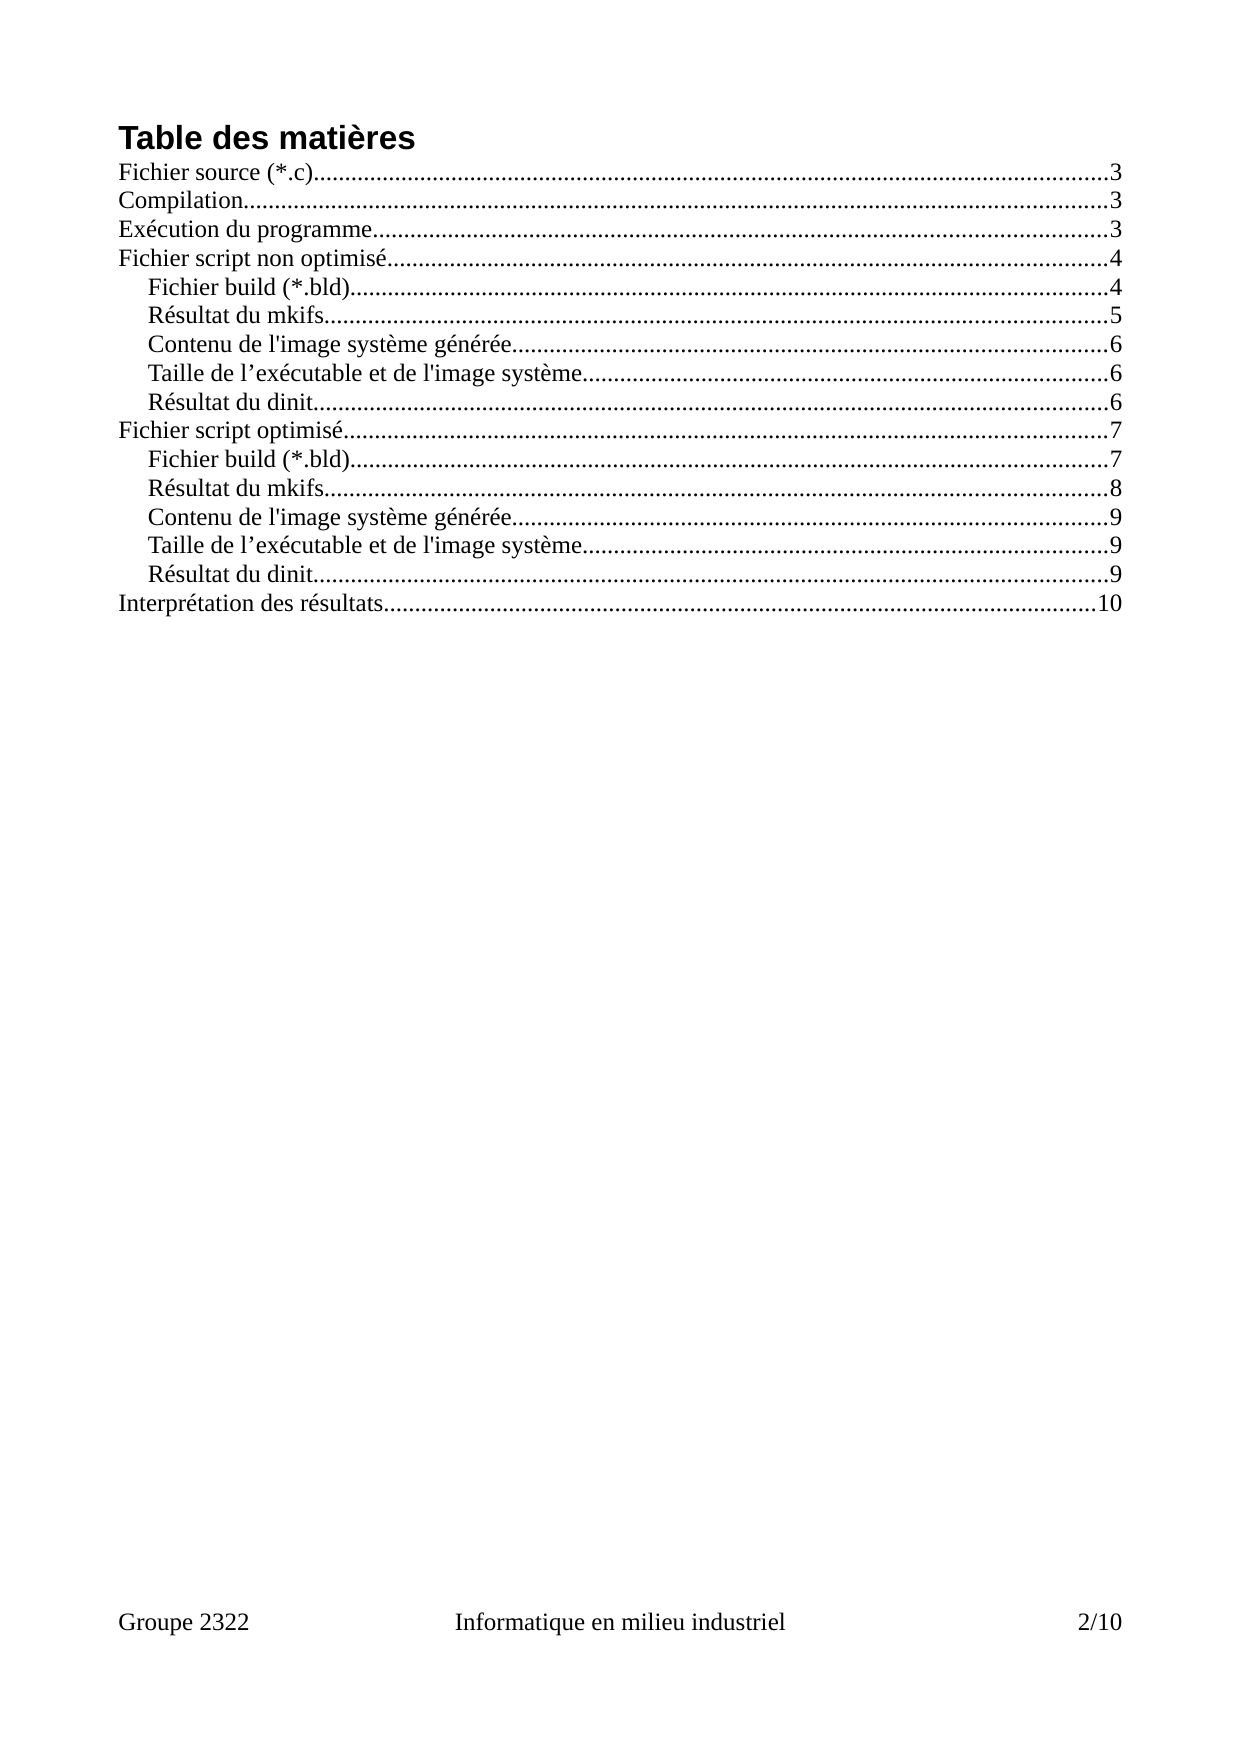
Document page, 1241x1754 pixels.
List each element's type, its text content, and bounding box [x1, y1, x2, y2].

text Taille de l’exécutable et de l'image système 9 [148, 530, 1122, 559]
text Fichier build (*.bld) 7 [148, 444, 1122, 473]
text Contenu de l'image système générée 6 [148, 329, 1122, 358]
text Compilation 3 [118, 185, 1122, 214]
text Résultat du dinit 9 [148, 559, 1122, 588]
text Fichier script non optimisé 4 [118, 243, 1122, 272]
subtitle Table des matières [118, 118, 1122, 157]
text Interprétation des résultats 10 [118, 588, 1122, 617]
text Résultat du mkifs 5 [148, 300, 1122, 329]
text Contenu de l'image système générée 9 [148, 502, 1122, 530]
text Fichier build (*.bld) 4 [148, 272, 1122, 300]
text Résultat du dinit 6 [148, 387, 1122, 415]
text Résultat du mkifs 8 [148, 473, 1122, 502]
text Taille de l’exécutable et de l'image système 6 [148, 358, 1122, 387]
text Exécution du programme 3 [118, 214, 1122, 243]
text Fichier source (*.c) 3 [118, 157, 1122, 185]
text Fichier script optimisé 7 [118, 415, 1122, 444]
